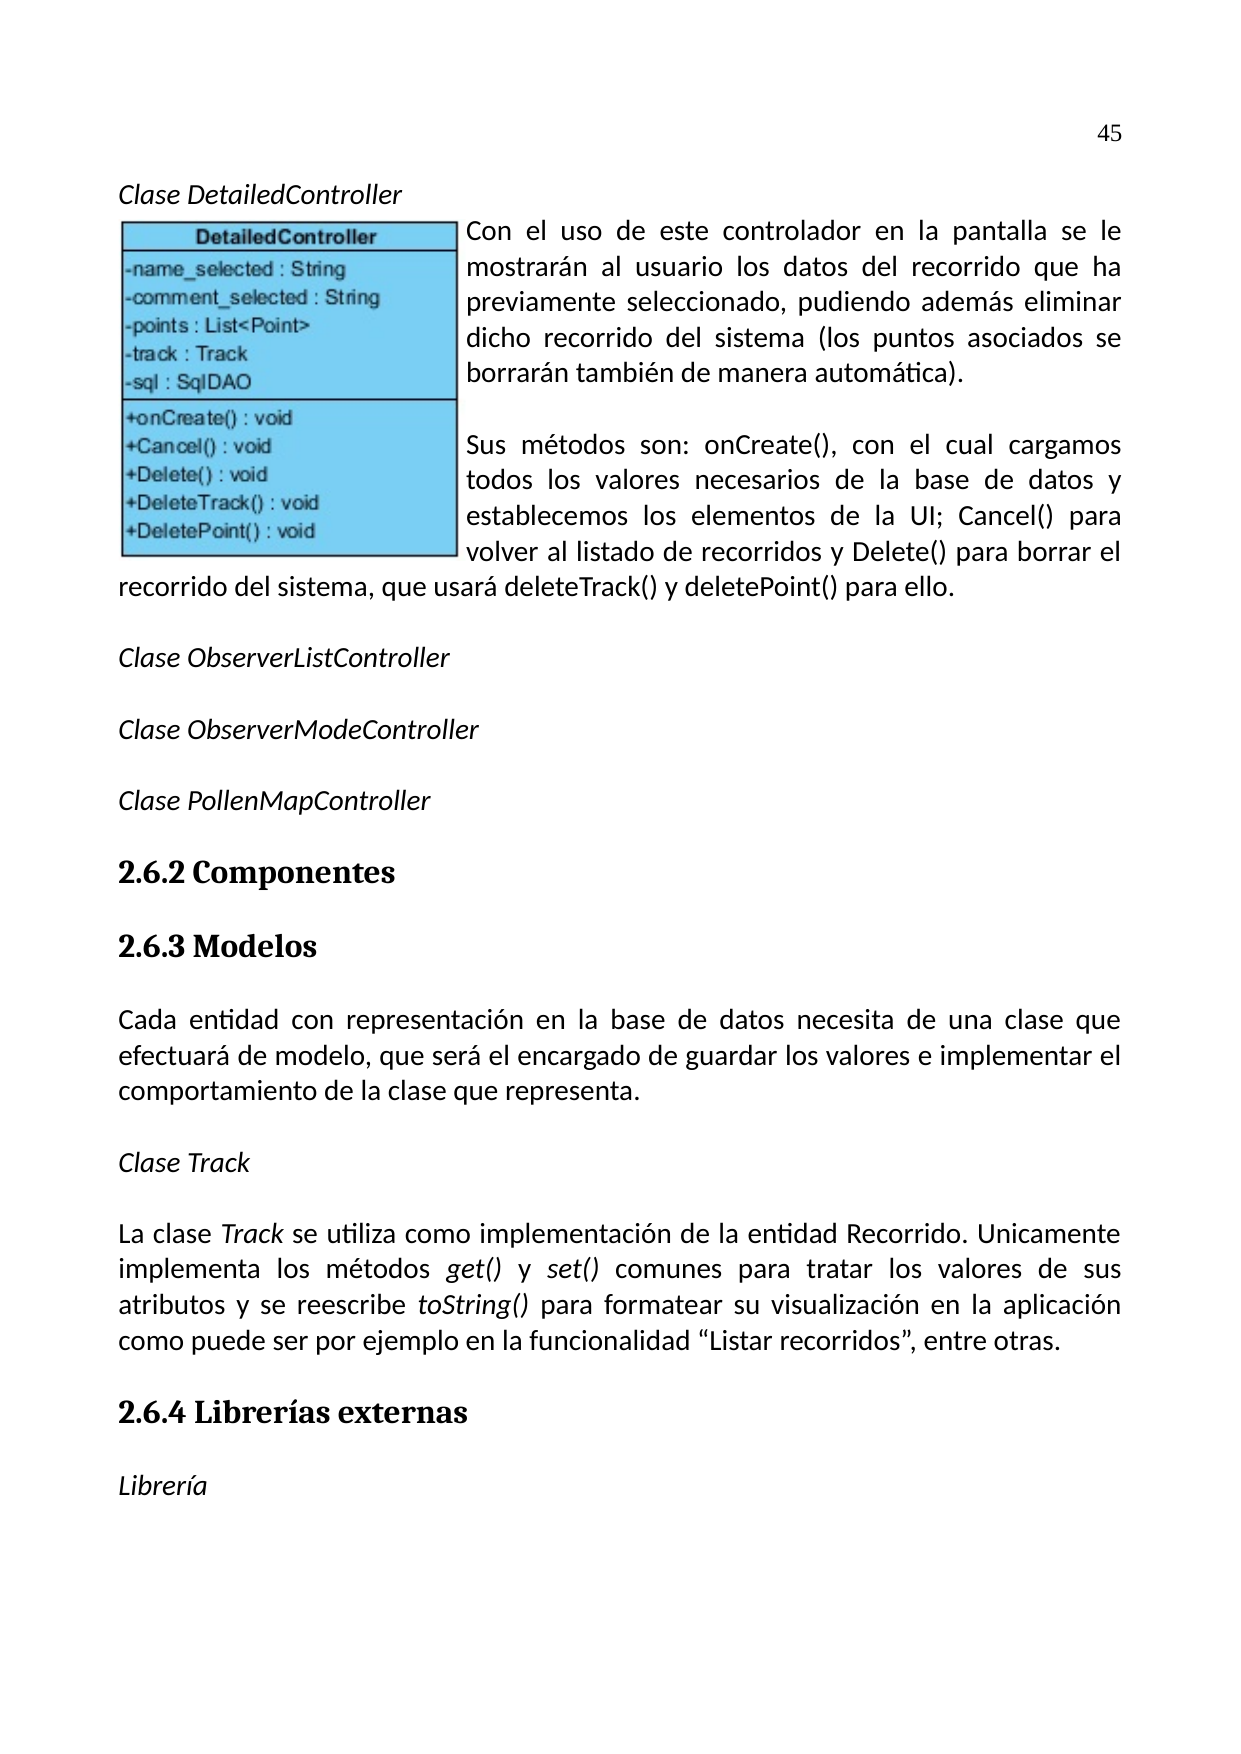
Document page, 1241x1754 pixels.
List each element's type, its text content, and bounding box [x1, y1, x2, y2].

text Con el uso de este controlador en la pantalla se le mostrarán al usuario los datos del recorrido que ha previamente seleccionado, pudiendo además eliminar dicho recorrido del sistema (los puntos asociados se borrarán también de manera automática). [118, 212, 1122, 390]
text Clase Track [118, 1144, 1122, 1179]
text Sus métodos son: onCreate(), con el cual cargamos todos los valores necesarios de la base de datos y establecemos los elementos de la UI; Cancel() para volver al listado de recorridos y Delete() para borrar el recorrido del sistema, que usará deleteTrack() y deletePoint() para ello. [118, 426, 1122, 604]
text La clase Track se utiliza como implementación de la entidad Recorrido. Unicamente implementa los métodos get() y set() comunes para tratar los valores de sus atributos y se reescribe toString() para formatear su visualización en la aplicación como puede ser por ejemplo en la funcionalidad “Listar recorridos”, entre otras. [118, 1215, 1122, 1357]
text Clase DetailedController [118, 176, 1122, 212]
text Librería [118, 1467, 1122, 1503]
text 2.6.2 Componentes [118, 853, 1122, 892]
text 2.6.3 Modelos [118, 927, 1122, 966]
picture [118, 219, 466, 561]
text 2.6.4 Librerías externas [118, 1393, 1122, 1431]
text Clase ObserverListController [118, 639, 1122, 675]
text Clase PollenMapController [118, 782, 1122, 818]
text Cada entidad con representación en la base de datos necesita de una clase que efectuará de modelo, que será el encargado de guardar los valores e implementar el comportamiento de la clase que representa. [118, 1001, 1122, 1108]
text Clase ObserverModeController [118, 711, 1122, 746]
